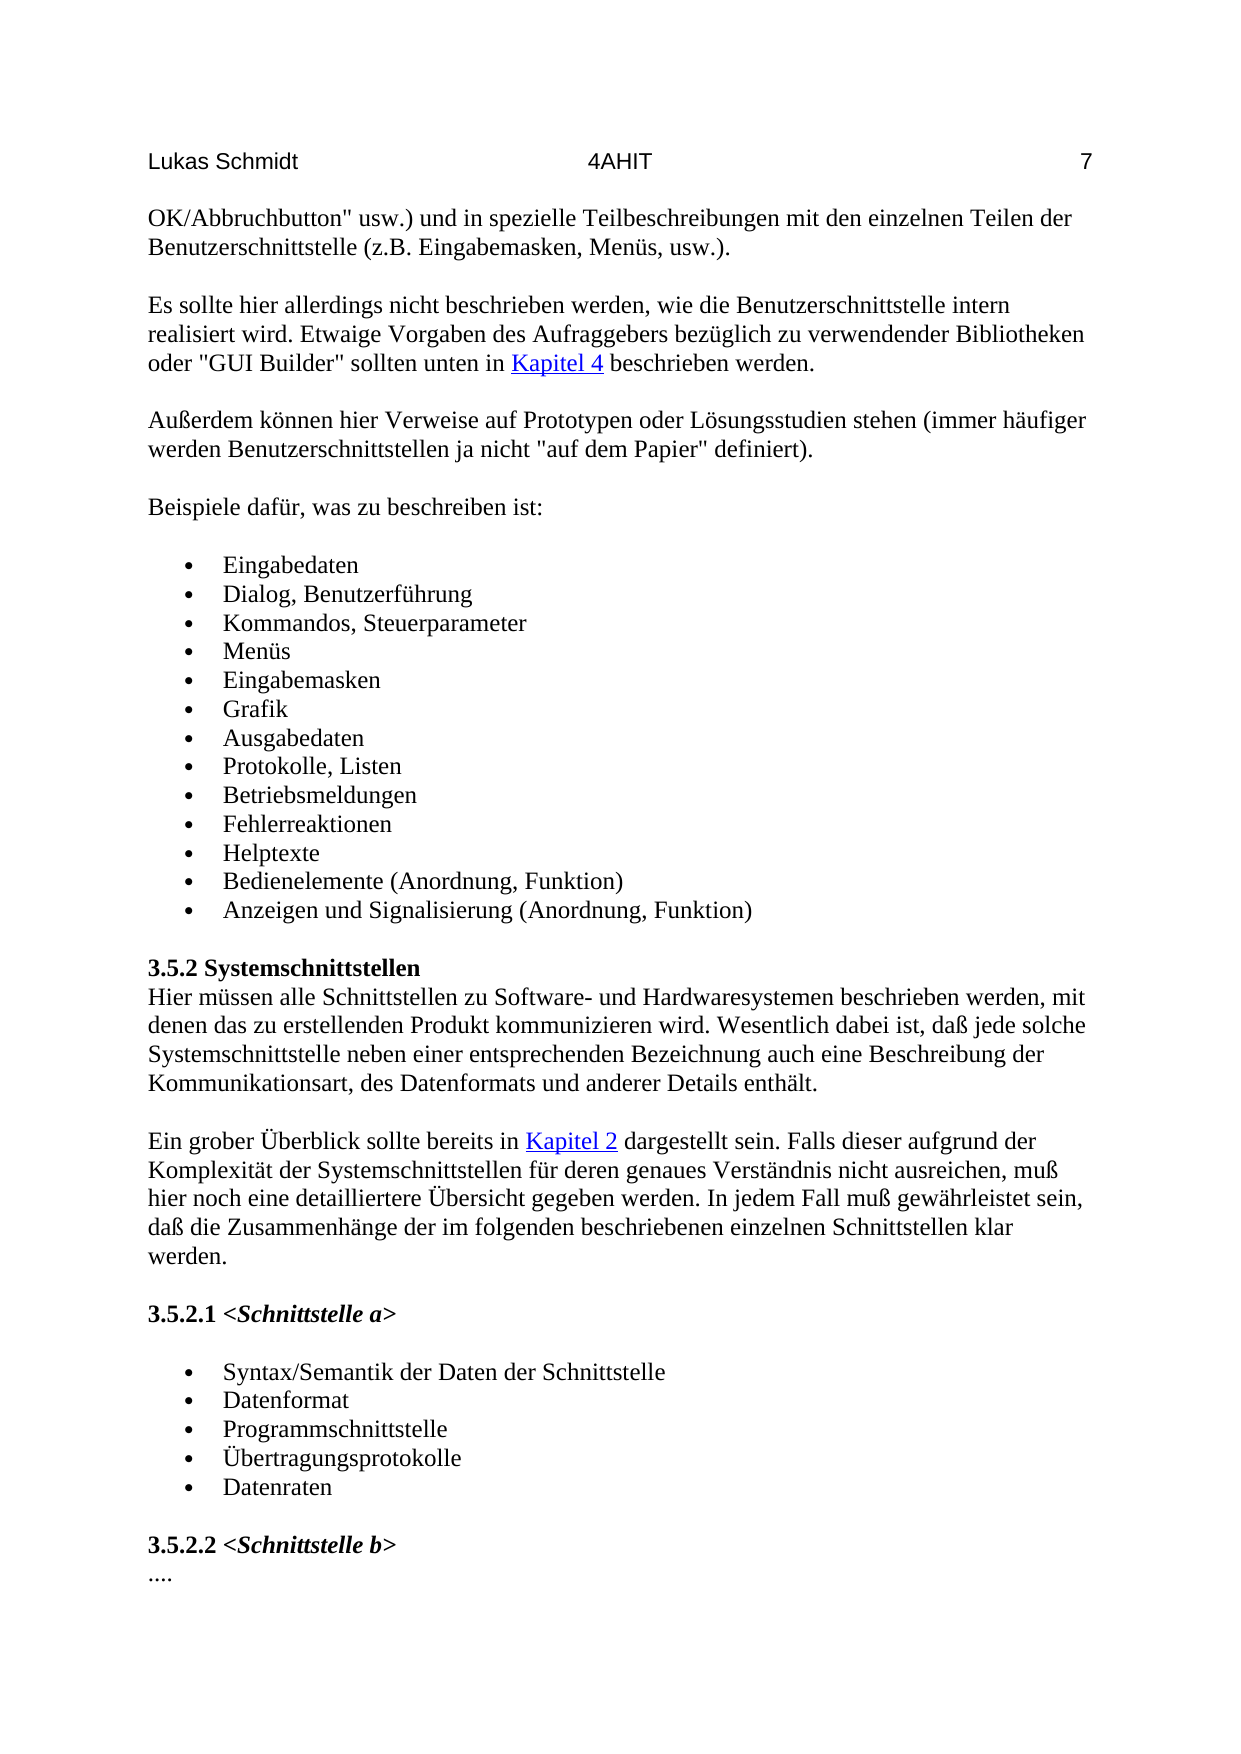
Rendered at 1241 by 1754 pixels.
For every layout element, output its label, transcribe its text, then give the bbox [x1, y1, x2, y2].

text OK/Abbruchbutton" usw.) und in spezielle Teilbeschreibungen mit den einzelnen Teilen der Benutzerschnittstelle (z.B. Eingabemasken, Menüs, usw.). [148, 203, 1093, 261]
text Es sollte hier allerdings nicht beschrieben werden, wie die Benutzerschnittstelle intern realisiert wird. Etwaige Vorgaben des Aufraggebers bezüglich zu verwendender Bibliotheken oder "GUI Builder" sollten unten in Kapitel 4 beschrieben werden. [148, 290, 1093, 376]
list Syntax/Semantik der Daten der Schnittstelle [185, 1357, 1093, 1386]
list Programmschnittstelle [185, 1414, 1093, 1443]
list Dialog, Benutzerführung [185, 579, 1093, 608]
list Bedienelemente (Anordnung, Funktion) [185, 866, 1093, 895]
text 3.5.2 Systemschnittstellen Hier müssen alle Schnittstellen zu Software- und Hardwaresystemen beschrieben werden, mit denen das zu erstellenden Produkt kommunizieren wird. Wesentlich dabei ist, daß jede solche Systemschnittstelle neben einer entsprechenden Bezeichnung auch eine Beschreibung der Kommunikationsart, des Datenformats und anderer Details enthält. [148, 953, 1093, 1097]
text Ein grober Überblick sollte bereits in Kapitel 2 dargestellt sein. Falls dieser aufgrund der Komplexität der Systemschnittstellen für deren genaues Verständnis nicht ausreichen, muß hier noch eine detailliertere Übersicht gegeben werden. In jedem Fall muß gewährleistet sein, daß die Zusammenhänge der im folgenden beschriebenen einzelnen Schnittstellen klar werden. [148, 1126, 1093, 1270]
list Eingabemasken [185, 665, 1093, 694]
list Protokolle, Listen [185, 751, 1093, 780]
text 3.5.2.1 <Schnittstelle a> [148, 1299, 1093, 1328]
list Datenformat [185, 1386, 1093, 1414]
list Menüs [185, 636, 1093, 665]
list Betriebsmeldungen [185, 780, 1093, 809]
list Anzeigen und Signalisierung (Anordnung, Funktion) [185, 895, 1093, 924]
list Helptexte [185, 838, 1093, 866]
list Ausgabedaten [185, 723, 1093, 751]
text Außerdem können hier Verweise auf Prototypen oder Lösungsstudien stehen (immer häufiger werden Benutzerschnittstellen ja nicht "auf dem Papier" definiert). [148, 406, 1093, 463]
list Grafik [185, 694, 1093, 723]
text Beispiele dafür, was zu beschreiben ist: [148, 492, 1093, 521]
text 3.5.2.2 <Schnittstelle b> .... [148, 1530, 1093, 1587]
list Übertragungsprotokolle [185, 1443, 1093, 1472]
list Eingabedaten [185, 550, 1093, 579]
list Datenraten [185, 1472, 1093, 1501]
list Kommandos, Steuerparameter [185, 608, 1093, 636]
list Fehlerreaktionen [185, 809, 1093, 838]
